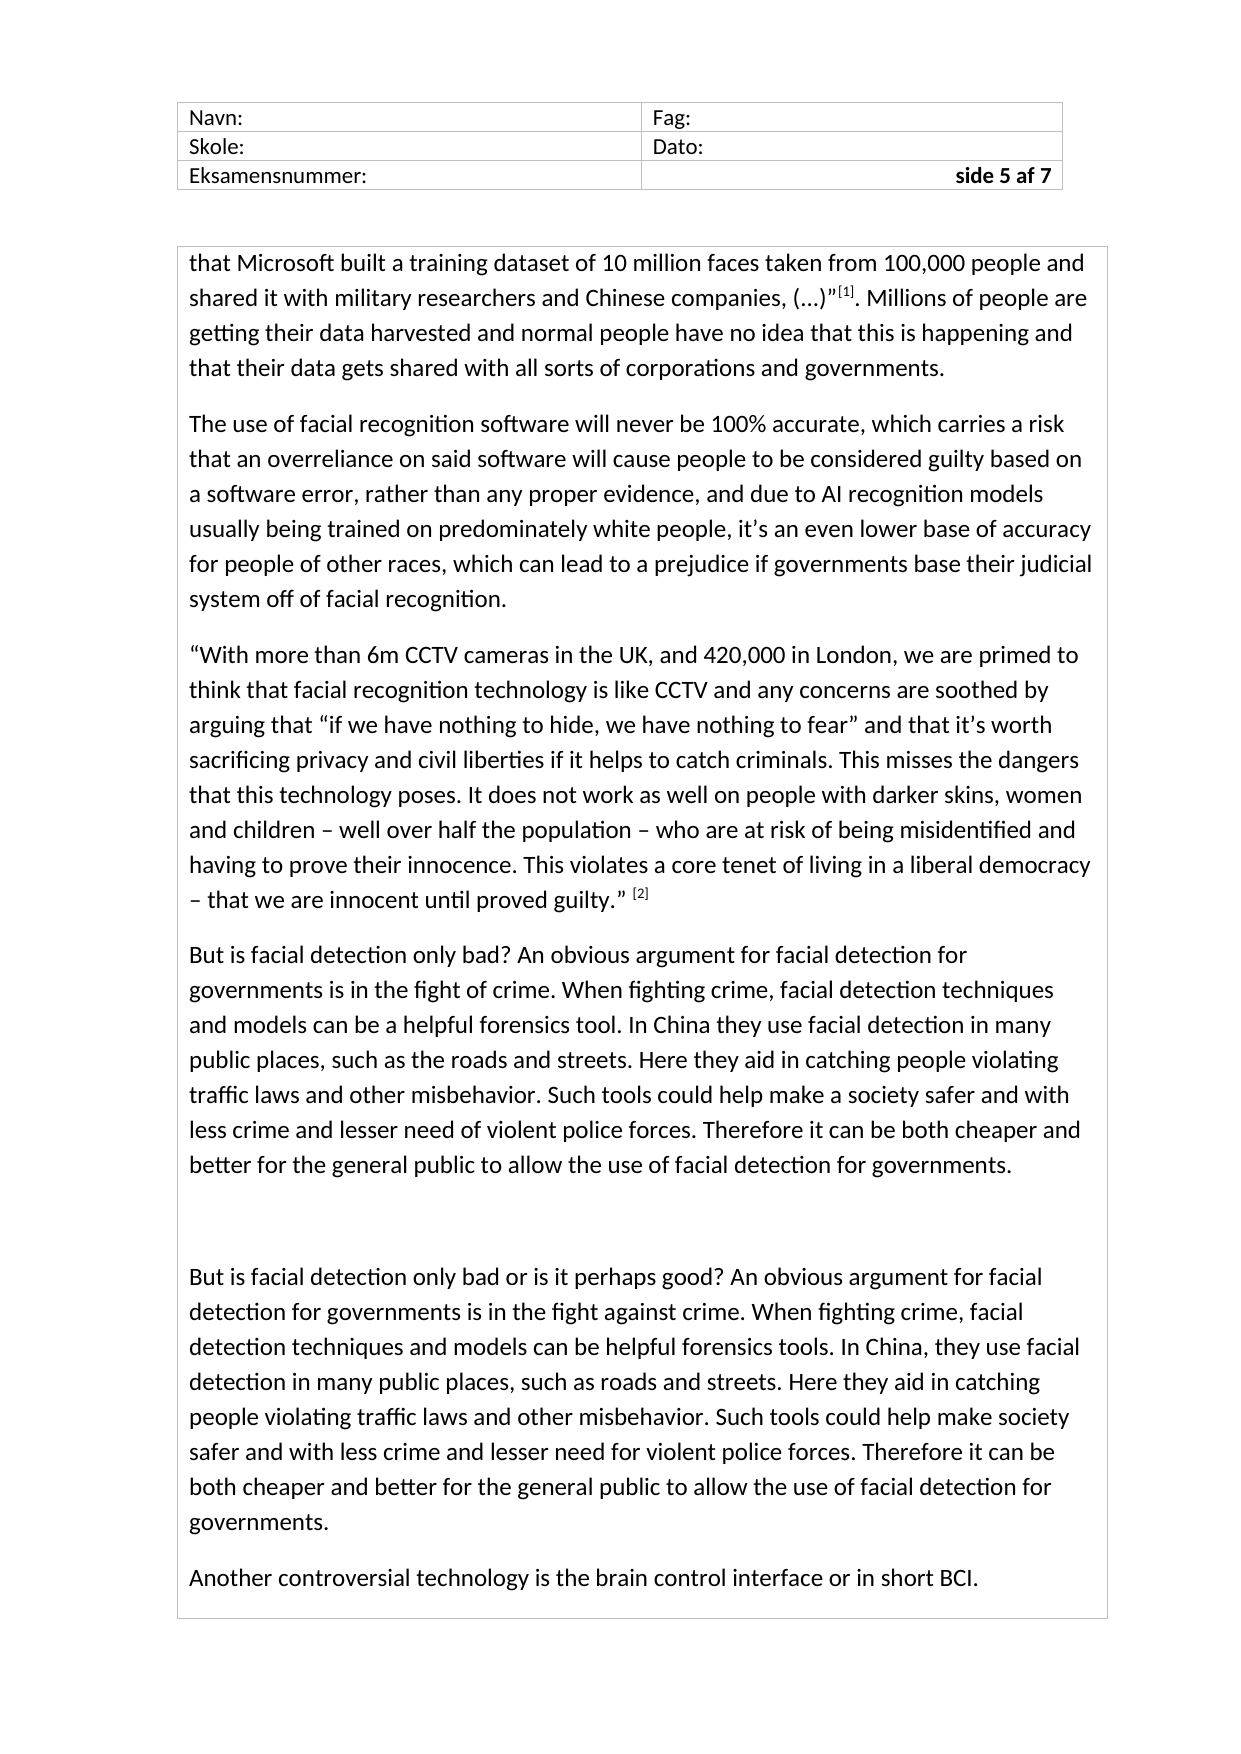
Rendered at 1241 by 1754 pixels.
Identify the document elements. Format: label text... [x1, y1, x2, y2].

table_cell that Microsoft built a training dataset of 10 million faces taken from 100,000 people and shared it with military researchers and Chinese companies, (...)”[1]. Millions of people are getting their data harvested and normal people have no idea that this is happening and that their data gets shared with all sorts of corporations and governments. The use of facial recognition software will never be 100% accurate, which carries a risk that an overreliance on said software will cause people to be considered guilty based on a software error, rather than any proper evidence, and due to AI recognition models usually being trained on predominately white people, it’s an even lower base of accuracy for people of other races, which can lead to a prejudice if governments base their judicial system off of facial recognition. “With more than 6m CCTV cameras in the UK, and 420,000 in London, we are primed to think that facial recognition technology is like CCTV and any concerns are soothed by arguing that “if we have nothing to hide, we have nothing to fear” and that it’s worth sacrificing privacy and civil liberties if it helps to catch criminals. This misses the dangers that this technology poses. It does not work as well on people with darker skins, women and children – well over half the population – who are at risk of being misidentified and having to prove their innocence. This violates a core tenet of living in a liberal democracy – that we are innocent until proved guilty.” [2] But is facial detection only bad? An obvious argument for facial detection for governments is in the fight of crime. When fighting crime, facial detection techniques and models can be a helpful forensics tool. In China they use facial detection in many public places, such as the roads and streets. Here they aid in catching people violating traffic laws and other misbehavior. Such tools could help make a society safer and with less crime and lesser need of violent police forces. Therefore it can be both cheaper and better for the general public to allow the use of facial detection for governments. But is facial detection only bad or is it perhaps good? An obvious argument for facial detection for governments is in the fight against crime. When fighting crime, facial detection techniques and models can be helpful forensics tools. In China, they use facial detection in many public places, such as roads and streets. Here they aid in catching people violating traffic laws and other misbehavior. Such tools could help make society safer and with less crime and lesser need for violent police forces. Therefore it can be both cheaper and better for the general public to allow the use of facial detection for governments. Another controversial technology is the brain control interface or in short BCI. [178, 247, 1107, 1618]
